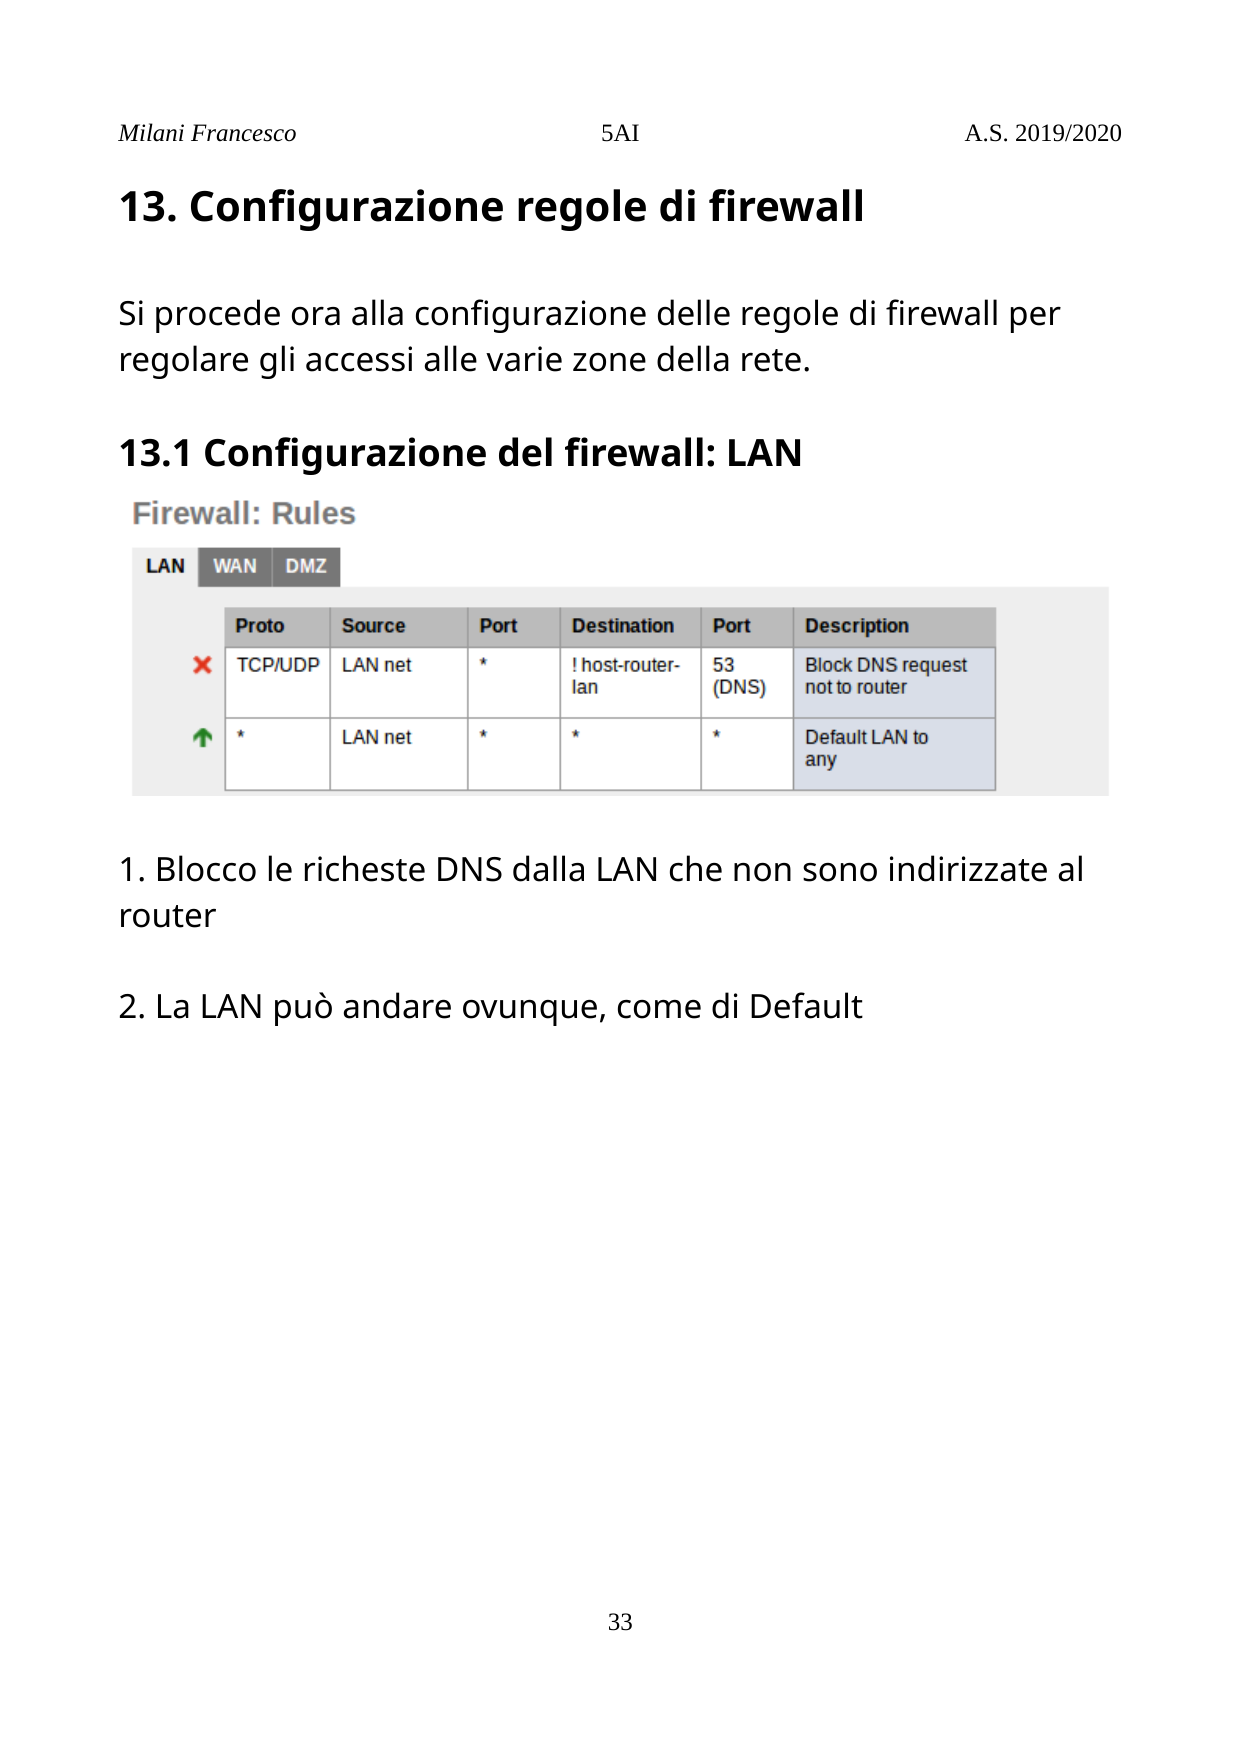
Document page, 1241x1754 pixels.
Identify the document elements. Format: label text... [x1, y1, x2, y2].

text 13. Configurazione regole di firewall [118, 176, 1122, 233]
text 1. Blocco le richeste DNS dalla LAN che non sono indirizzate al router [118, 846, 1122, 937]
text 13.1 Configurazione del firewall: LAN [118, 426, 1122, 477]
text Si procede ora alla configurazione delle regole di firewall per regolare gli accessi alle varie zone della rete. [118, 290, 1122, 381]
text 2. La LAN può andare ovunque, come di Default [118, 982, 1122, 1028]
picture [123, 493, 1117, 796]
